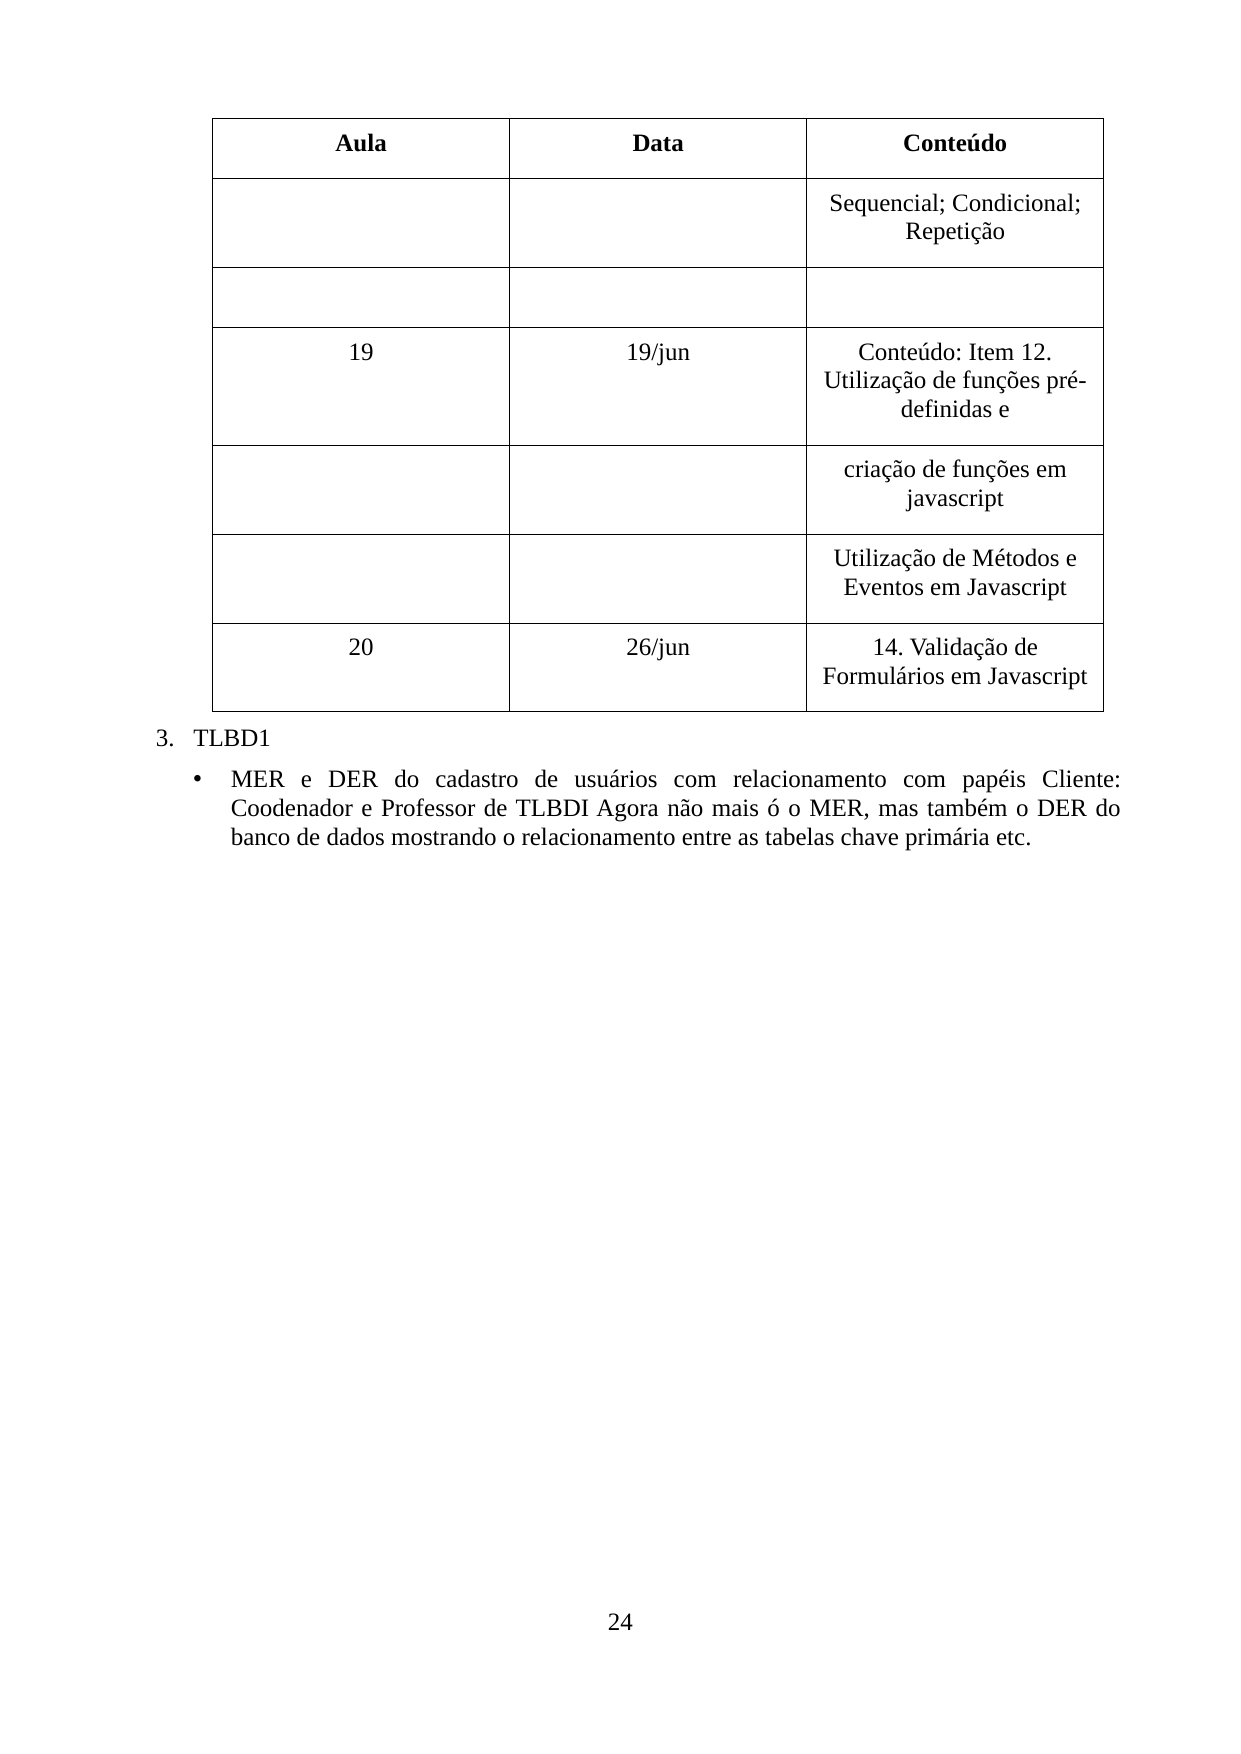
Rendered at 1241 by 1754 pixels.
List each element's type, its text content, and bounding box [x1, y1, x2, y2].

table_cell [213, 179, 509, 267]
table_header Aula [213, 119, 509, 178]
table_cell 20 [213, 624, 509, 711]
table_cell [213, 268, 509, 327]
table_cell [510, 179, 806, 267]
table_cell 26/jun [510, 624, 806, 711]
table_cell [510, 535, 806, 622]
table_header Conteúdo [807, 119, 1103, 178]
table_cell Conteúdo: Item 12. Utilização de funções pré-definidas e [807, 328, 1103, 445]
table_cell 14. Validação de Formulários em Javascript [807, 624, 1103, 711]
table_cell [510, 446, 806, 534]
table_cell Utilização de Métodos e Eventos em Javascript [807, 535, 1103, 622]
table_cell 19/jun [510, 328, 806, 445]
table_header Data [510, 119, 806, 178]
table_cell 19 [213, 328, 509, 445]
table_cell criação de funções em javascript [807, 446, 1103, 534]
table_cell Sequencial; Condicional; Repetição [807, 179, 1103, 267]
table_cell [807, 268, 1103, 327]
list MER e DER do cadastro de usuários com relacionamento com papéis Cliente: Coodenador e Professor de TLBDI Agora não mais ó o MER, mas também o DER do banco de dados mostrando o relacionamento entre as tabelas chave primária etc. [193, 764, 1122, 851]
list TLBD1 [156, 723, 1122, 752]
table_cell [213, 446, 509, 534]
table_cell [510, 268, 806, 327]
table_cell [213, 535, 509, 622]
